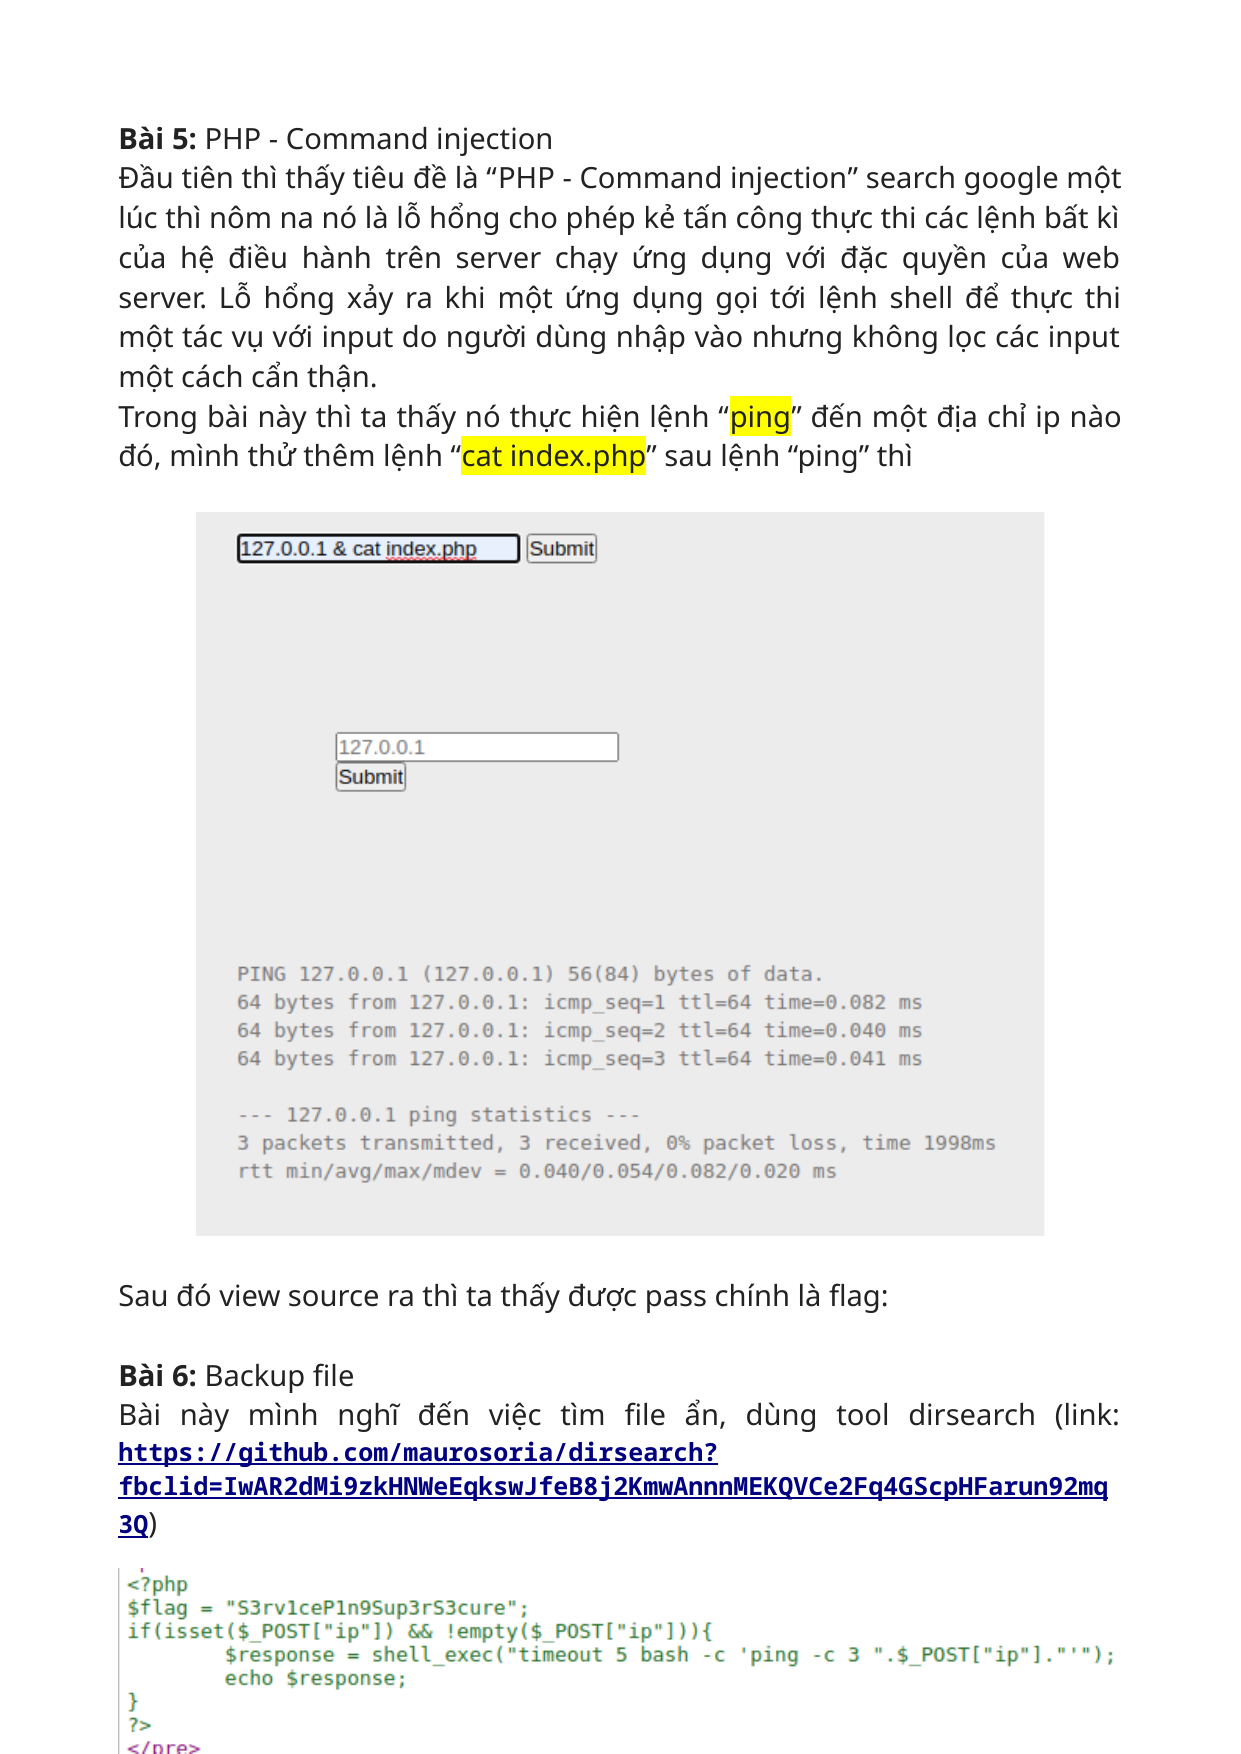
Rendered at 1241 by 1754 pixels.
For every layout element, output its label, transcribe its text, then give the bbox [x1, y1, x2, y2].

picture [196, 512, 1045, 1236]
picture [118, 1568, 1123, 1754]
text Đầu tiên thì thấy tiêu đề là “PHP - Command injection” search google một lúc thì nôm na nó là lỗ hổng cho phép kẻ tấn công thực thi các lệnh bất kì của hệ điều hành trên server chạy ứng dụng với đặc quyền của web server. Lỗ hổng xảy ra khi một ứng dụng gọi tới lệnh shell để thực thi một tác vụ với input do người dùng nhập vào nhưng không lọc các input một cách cẩn thận. [118, 158, 1122, 396]
text Sau đó view source ra thì ta thấy được pass chính là flag: [118, 1276, 1122, 1315]
text Bài 5: PHP - Command injection [118, 118, 1122, 158]
text Bài này mình nghĩ đến việc tìm file ẩn, dùng tool dirsearch (link: https://github.com/maurosoria/dirsearch?fbclid=IwAR2dMi9zkHNWeEqkswJfeB8j2KmwAnnnMEKQVCe2Fq4GScpHFarun92mq3Q) [118, 1395, 1122, 1542]
text Bài 6: Backup file [118, 1355, 1122, 1395]
text Trong bài này thì ta thấy nó thực hiện lệnh “ping” đến một địa chỉ ip nào đó, mình thử thêm lệnh “cat index.php” sau lệnh “ping” thì [118, 396, 1122, 475]
